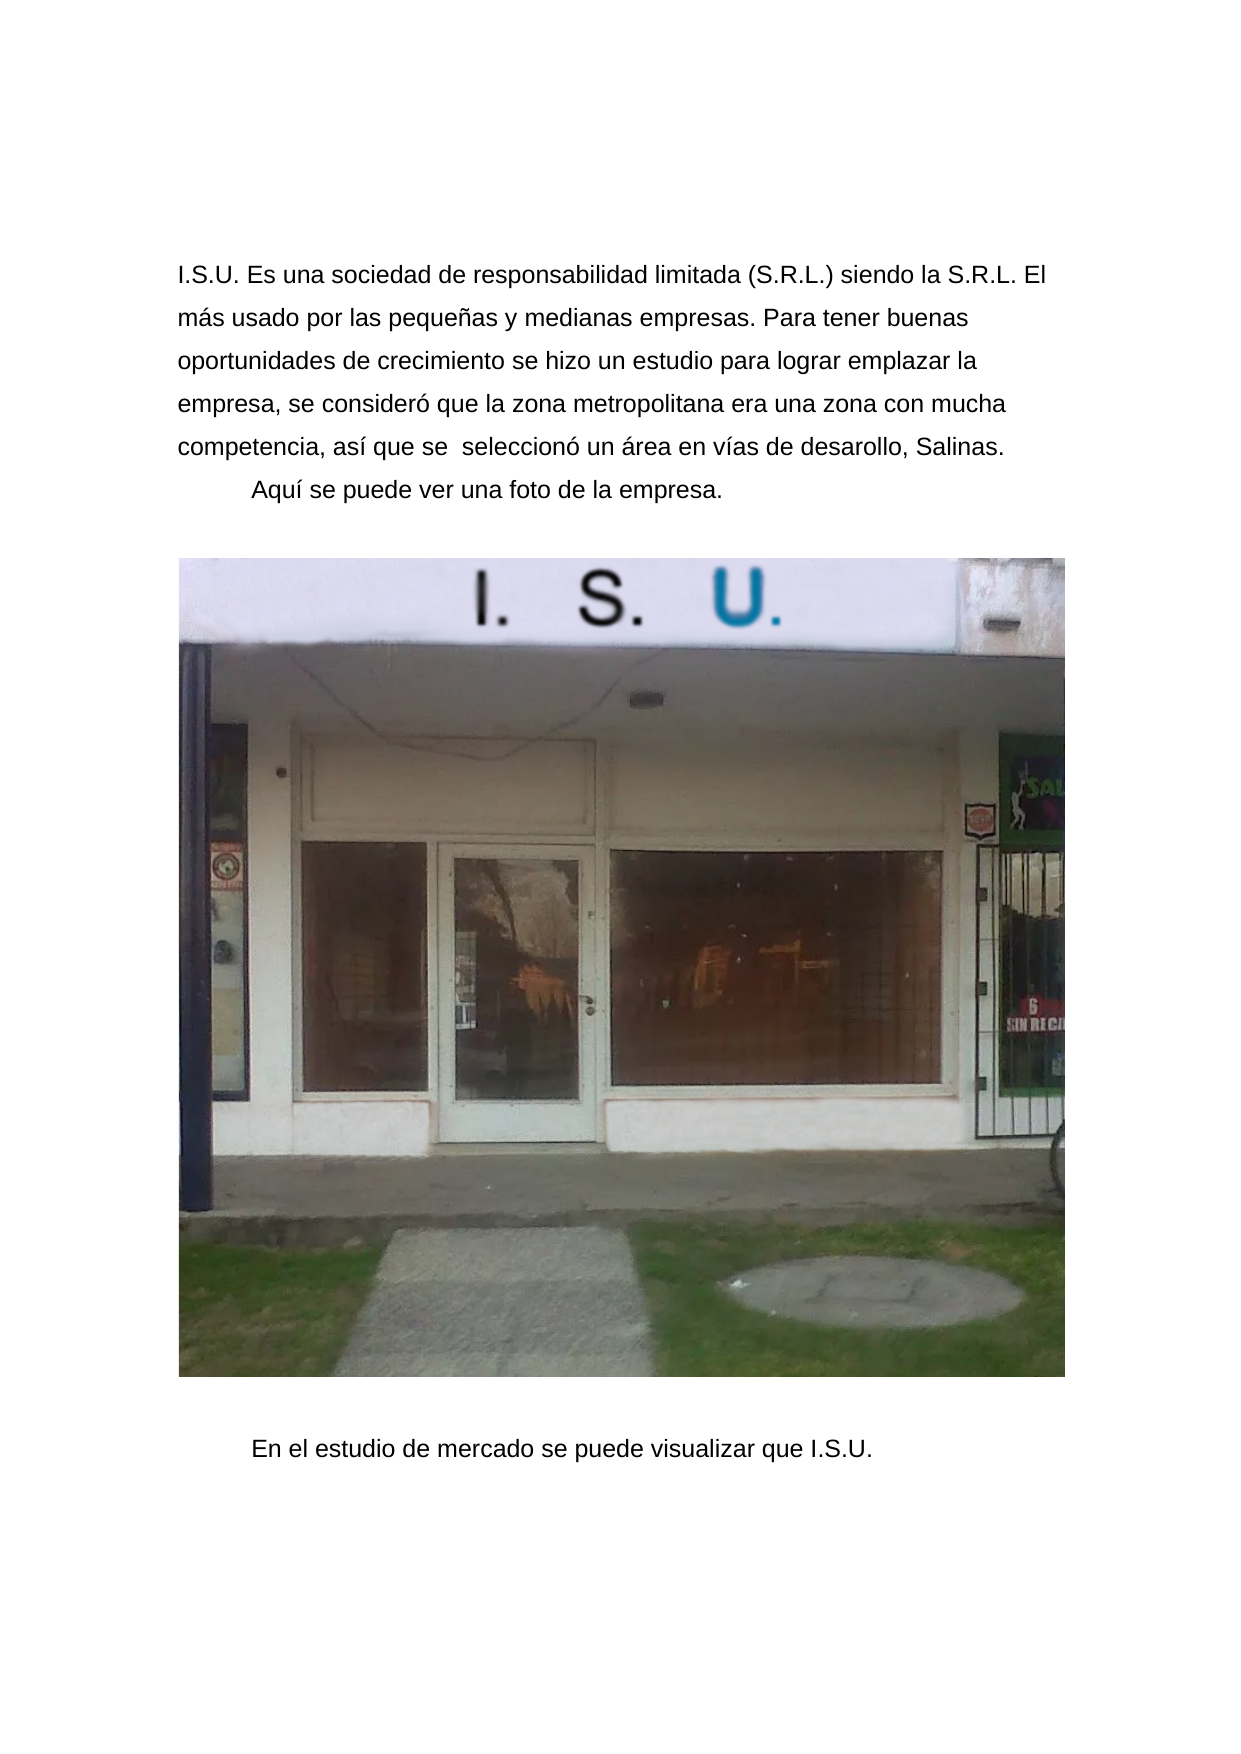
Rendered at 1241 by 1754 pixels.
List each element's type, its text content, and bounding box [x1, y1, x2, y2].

text Aquí se puede ver una foto de la empresa. [177, 475, 1063, 504]
picture [178, 558, 1065, 1377]
text I.S.U. Es una sociedad de responsabilidad limitada (S.R.L.) siendo la S.R.L. El más usado por las pequeñas y medianas empresas. Para tener buenas oportunidades de crecimiento se hizo un estudio para lograr emplazar la empresa, se consideró que la zona metropolitana era una zona con mucha competencia, así que se seleccionó un área en vías de desarollo, Salinas. [177, 260, 1063, 461]
text En el estudio de mercado se puede visualizar que I.S.U. [177, 1434, 1063, 1462]
